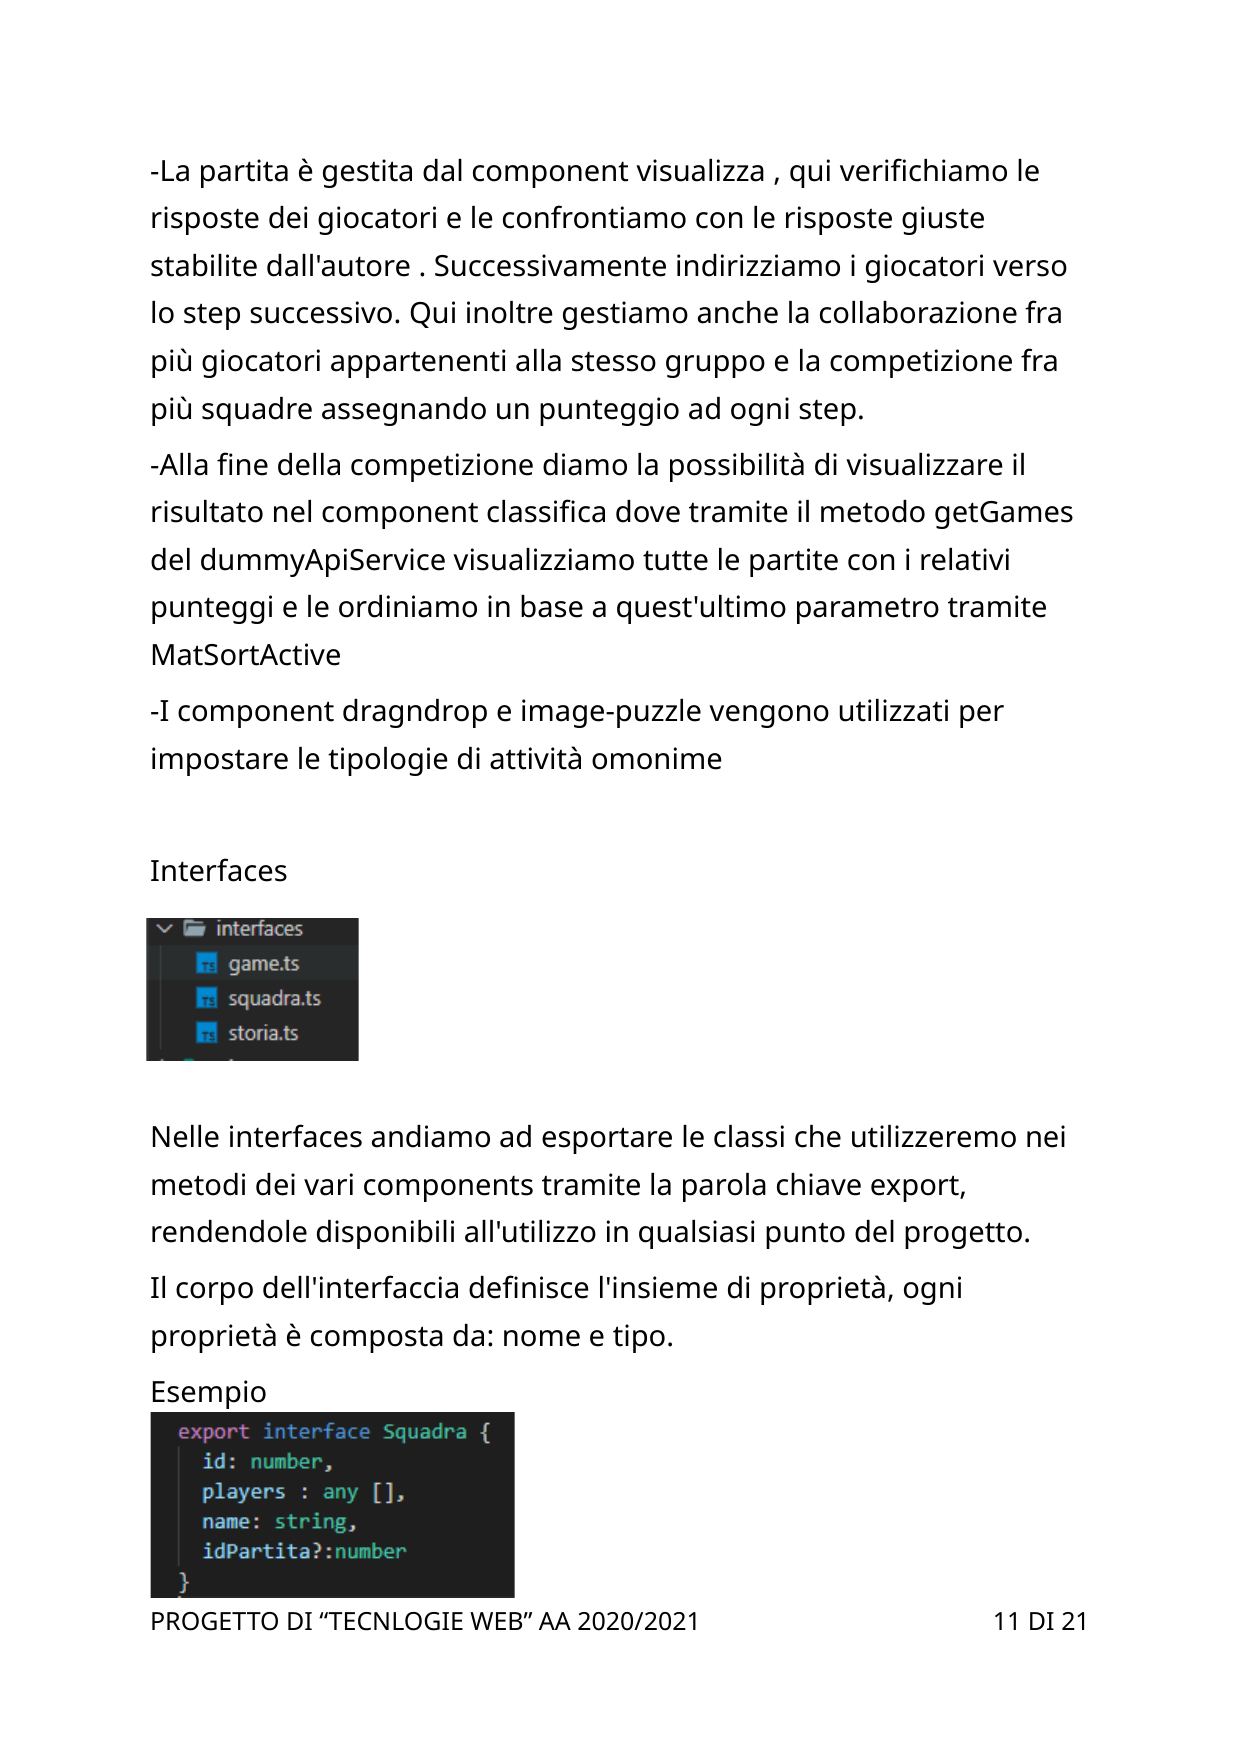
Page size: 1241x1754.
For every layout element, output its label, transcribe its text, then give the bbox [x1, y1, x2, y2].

text Esempio [150, 1371, 1090, 1411]
text -La partita è gestita dal component visualizza , qui verifichiamo le risposte dei giocatori e le confrontiamo con le risposte giuste stabilite dall'autore . Successivamente indirizziamo i giocatori verso lo step successivo. Qui inoltre gestiamo anche la collaborazione fra più giocatori appartenenti alla stesso gruppo e la competizione fra più squadre assegnando un punteggio ad ogni step. [150, 150, 1090, 428]
text -I component dragndrop e image-puzzle vengono utilizzati per impostare le tipologie di attività omonime [150, 690, 1090, 778]
text Interfaces [150, 850, 1090, 889]
text -Alla fine della competizione diamo la possibilità di visualizzare il risultato nel component classifica dove tramite il metodo getGames del dummyApiService visualizziamo tutte le partite con i relativi punteggi e le ordiniamo in base a quest'ultimo parametro tramite MatSortActive [150, 444, 1090, 674]
text Il corpo dell'interfaccia definisce l'insieme di proprietà, ogni proprietà è composta da: nome e tipo. [150, 1267, 1090, 1354]
text Nelle interfaces andiamo ad esportare le classi che utilizzeremo nei metodi dei vari components tramite la parola chiave export, rendendole disponibili all'utilizzo in qualsiasi punto del progetto. [150, 1116, 1090, 1251]
